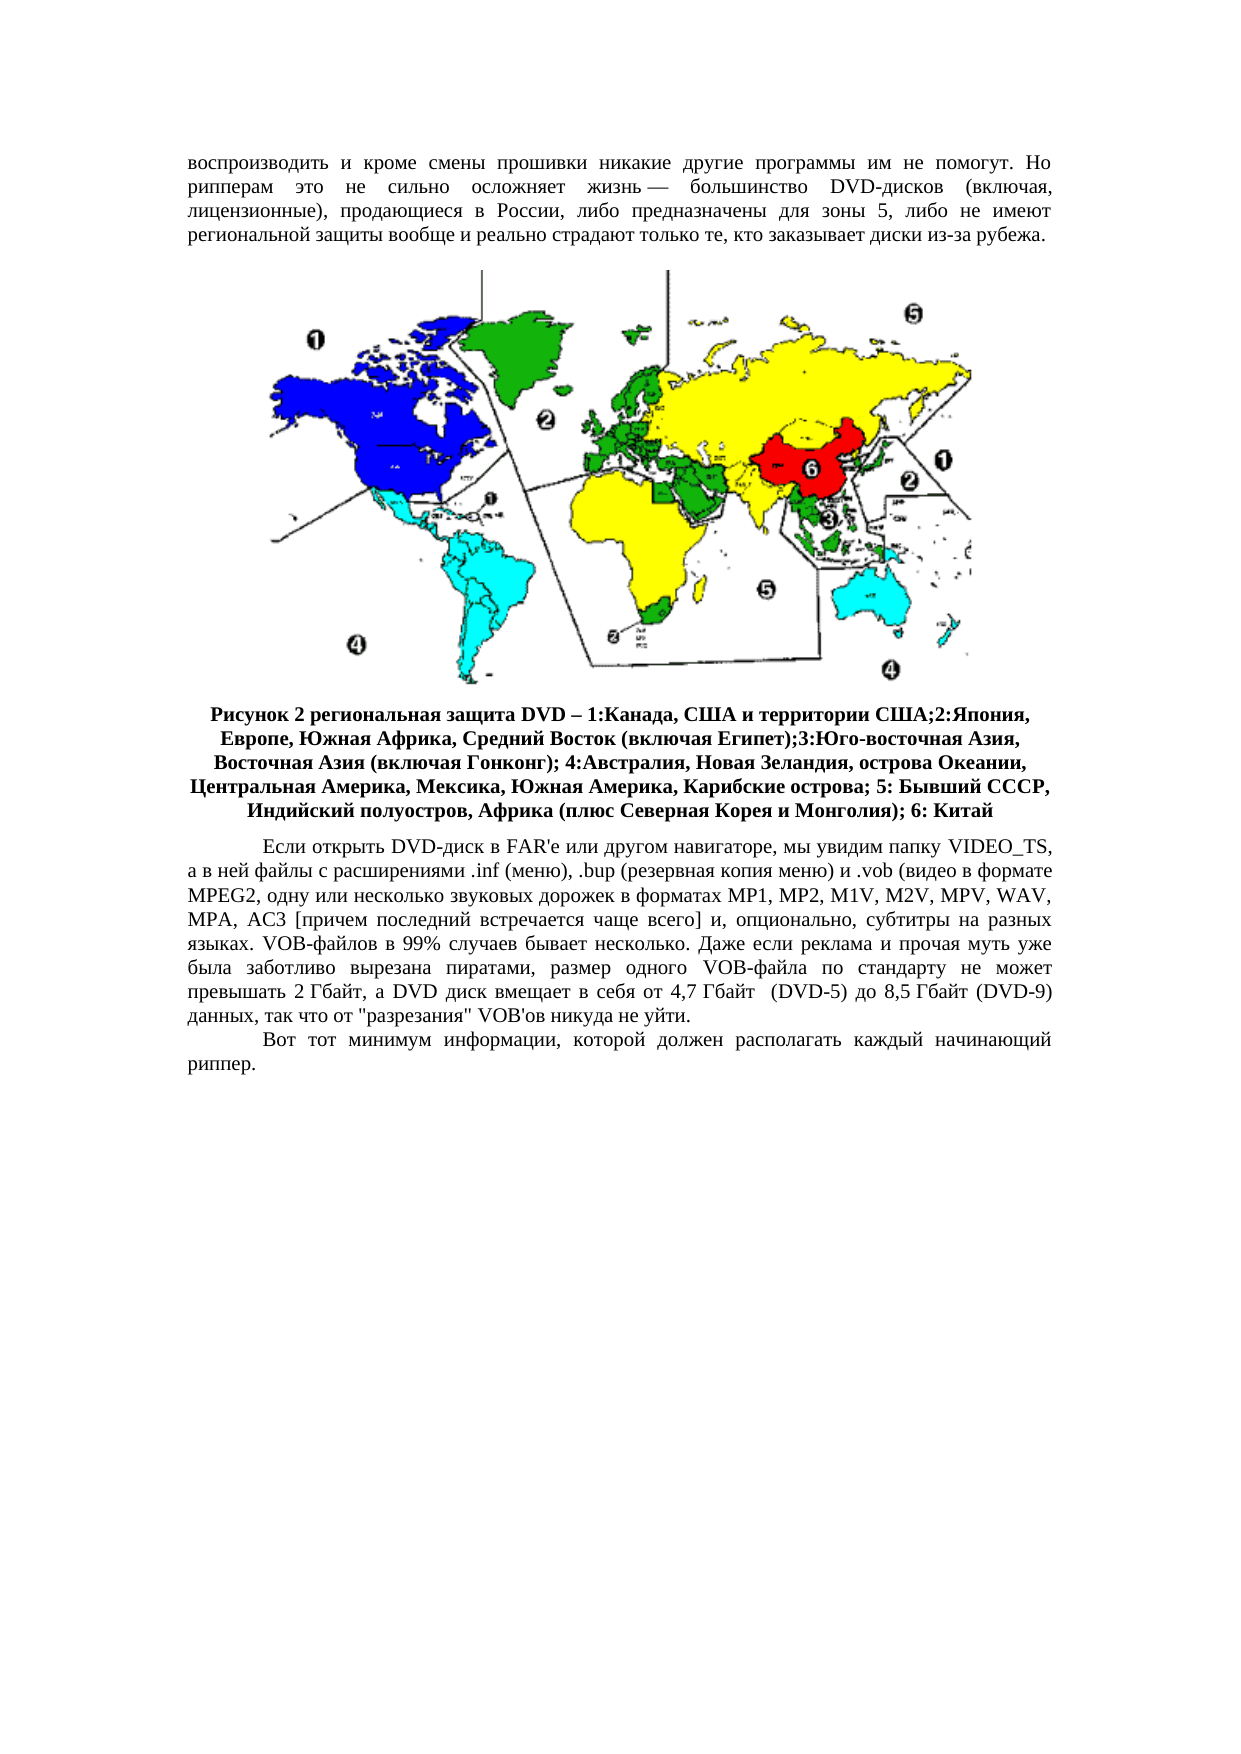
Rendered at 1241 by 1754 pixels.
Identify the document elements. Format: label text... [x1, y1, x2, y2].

picture [257, 270, 984, 689]
text Если открыть DVD-диск в FAR'е или другом навигаторе, мы увидим папку VIDEO_TS, а в ней файлы с расширениями .inf (меню), .bup (резервная копия меню) и .vob (видео в формате MPEG2, одну или несколько звуковых дорожек в форматах MP1, MP2, M1V, M2V, MPV, WAV, MPA, AC3 [причем последний встречается чаще всего] и, опционально, субтитры на разных языках. VOB-файлов в 99% случаев бывает несколько. Даже если реклама и прочая муть уже была заботливо вырезана пиратами, размер одного VOB-файла по стандарту не может превышать 2 Гбайт, а DVD диск вмещает в себя от 4,7 Гбайт (DVD-5) до 8,5 Гбайт (DVD-9) данных, так что от "разрезания" VOB'ов никуда не уйти. [187, 834, 1053, 1027]
text воспроизводить и кроме смены прошивки никакие другие программы им не помогут. Но рипперам это не сильно осложняет жизнь — большинство DVD-дисков (включая, лицензионные), продающиеся в России, либо предназначены для зоны 5, либо не имеют региональной защиты вообще и реально страдают только те, кто заказывает диски из-за рубежа. [187, 150, 1053, 246]
text Рисунок 2 региональная защита DVD – 1:Канада, США и территории США;2:Япония, Европе, Южная Африка, Средний Восток (включая Египет);3:Юго-восточная Азия, Восточная Азия (включая Гонконг); 4:Австралия, Новая Зеландия, острова Океании, Центральная Америка, Мексика, Южная Америка, Карибские острова; 5: Бывший СССР, Индийский полуостров, Африка (плюс Северная Корея и Монголия); 6: Китай [187, 702, 1053, 822]
text Вот тот минимум информации, которой должен располагать каждый начинающий риппер. [187, 1027, 1053, 1075]
